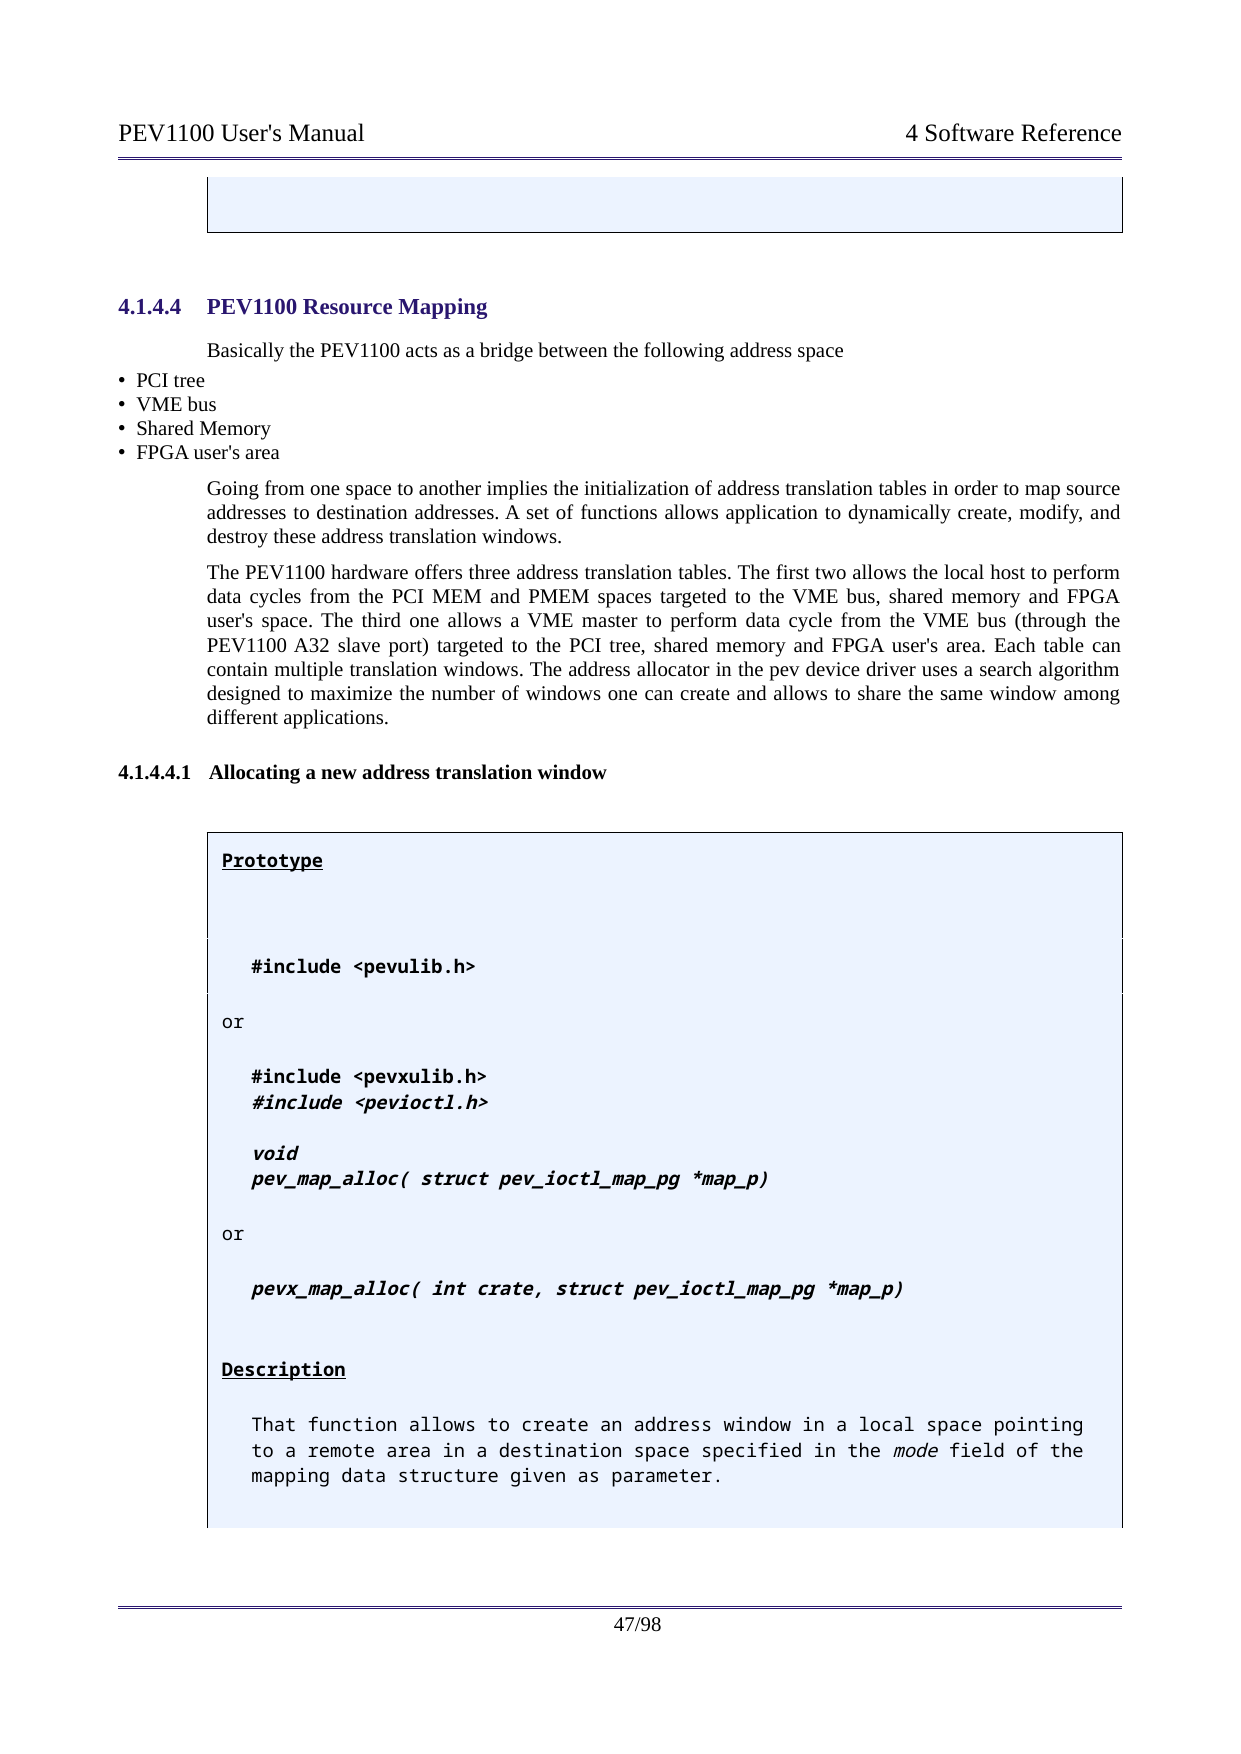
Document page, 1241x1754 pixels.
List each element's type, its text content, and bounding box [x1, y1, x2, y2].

text Basically the PEV1100 acts as a bridge between the following address space [207, 338, 1122, 362]
text #include <pevxulib.h> [208, 1049, 1122, 1089]
text That function allows to create an address window in a local space pointing to a remote area in a destination space specified in the mode field of the mapping data structure given as parameter. [208, 1397, 1122, 1488]
list FPGA user's area [118, 440, 1122, 464]
list PCI tree [118, 368, 1122, 392]
subtitle Allocating a new address translation window [118, 760, 1122, 784]
subtitle PEV1100 Resource Mapping [118, 293, 1122, 320]
text void [208, 1140, 1122, 1166]
list VME bus [118, 392, 1122, 416]
list Shared Memory [118, 416, 1122, 440]
text pev_map_alloc( struct pev_ioctl_map_pg *map_p) [208, 1166, 1122, 1206]
subtitle or [208, 1206, 1122, 1261]
text Going from one space to another implies the initialization of address translation tables in order to map source addresses to destination addresses. A set of functions allows application to dynamically create, modify, and destroy these address translation windows. [207, 476, 1122, 548]
text #include <pevioctl.h> [208, 1089, 1122, 1114]
text #include <pevulib.h> [208, 938, 1122, 993]
text pevx_map_alloc( int crate, struct pev_ioctl_map_pg *map_p) [208, 1261, 1122, 1301]
subtitle or [208, 993, 1122, 1049]
subtitle Description [208, 1342, 1122, 1397]
text Prototype [208, 833, 1122, 858]
text The PEV1100 hardware offers three address translation tables. The first two allows the local host to perform data cycles from the PCI MEM and PMEM spaces targeted to the VME bus, shared memory and FPGA user's space. The third one allows a VME master to perform data cycle from the VME bus (through the PEV1100 A32 slave port) targeted to the PCI tree, shared memory and FPGA user's area. Each table can contain multiple translation windows. The address allocator in the pev device driver uses a search algorithm designed to maximize the number of windows one can create and allows to share the same window among different applications. [207, 560, 1122, 729]
